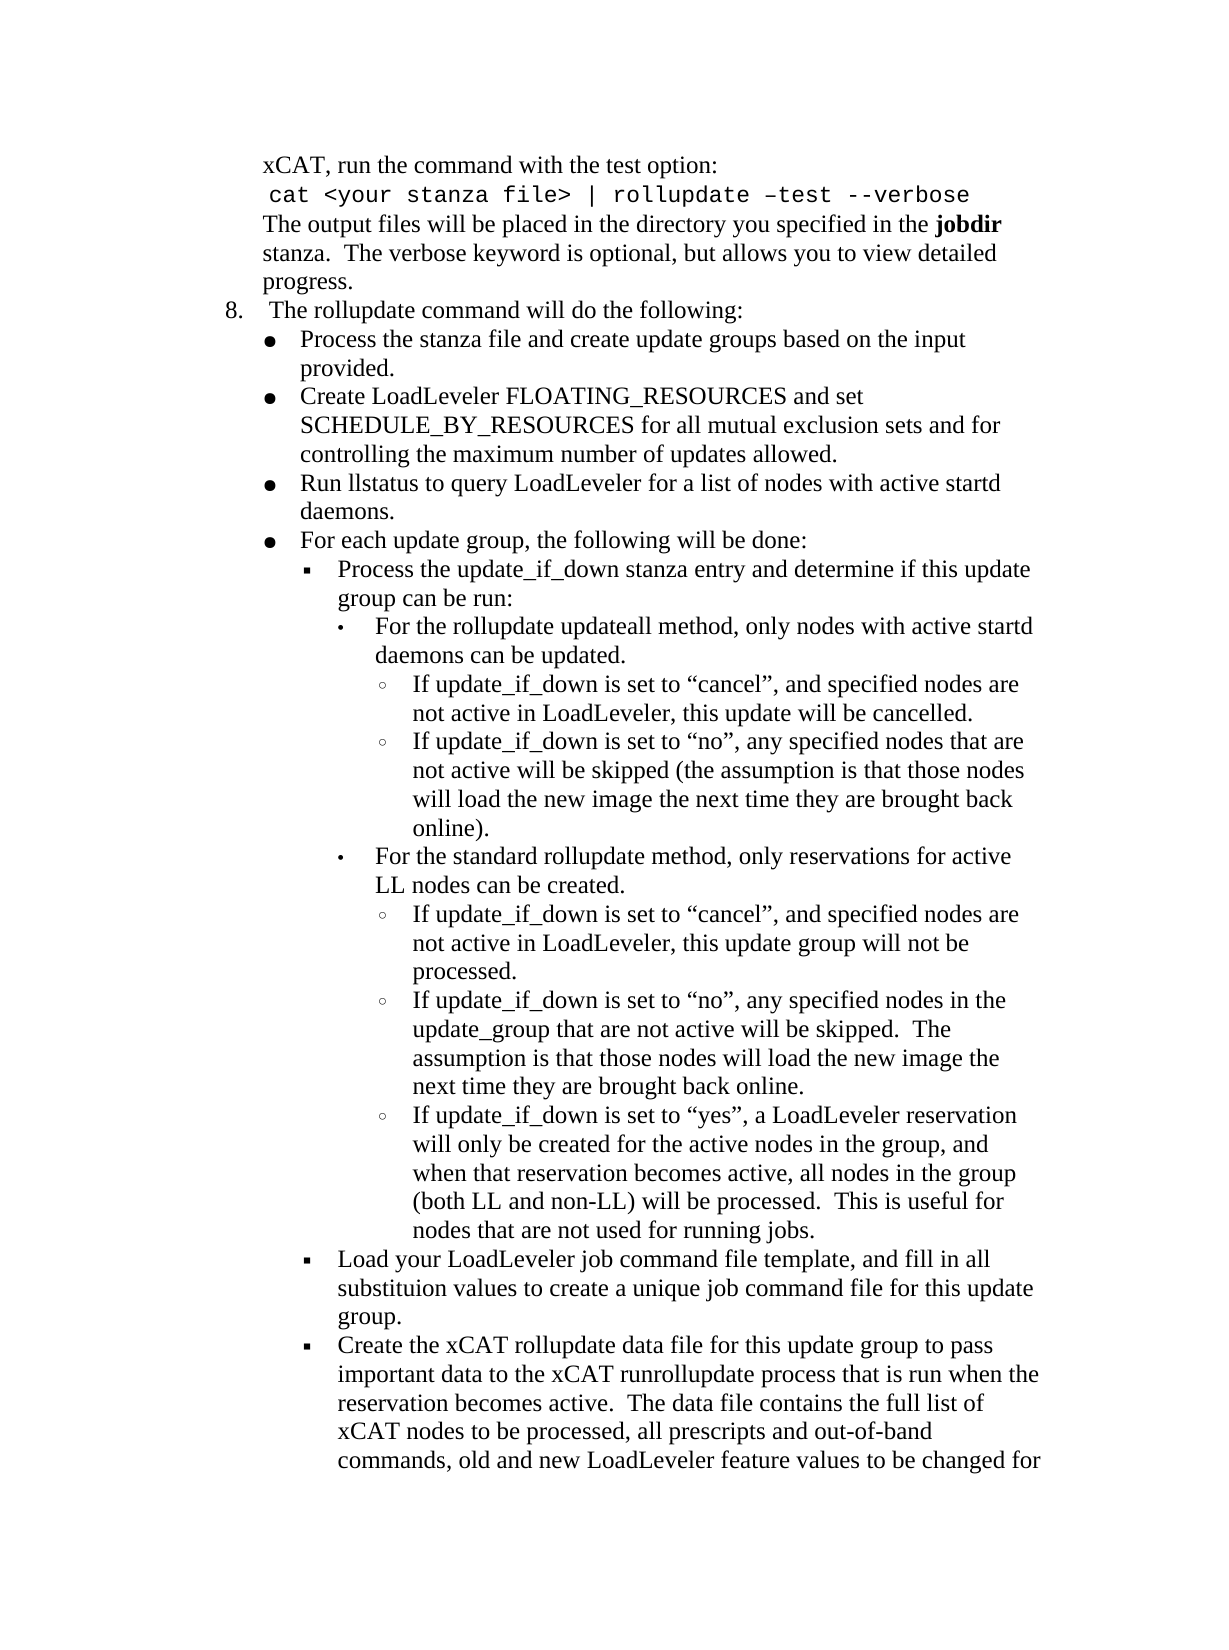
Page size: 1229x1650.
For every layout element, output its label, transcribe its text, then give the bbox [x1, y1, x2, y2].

list xCAT, run the command with the test option: cat <your stanza file> | rollupdate –test --verbose The output files will be placed in the directory you specified in the jobdir stanza. The verbose keyword is optional, but allows you to view detailed progress. [225, 150, 1041, 295]
list For each update group, the following will be done: [262, 525, 1041, 554]
list If update_if_down is set to “yes”, a LoadLeveler reservation will only be created for the active nodes in the group, and when that reservation becomes active, all nodes in the group (both LL and non-LL) will be processed. This is useful for nodes that are not used for running jobs. [375, 1100, 1041, 1244]
list For the rollupdate updateall method, only nodes with active startd daemons can be updated. [337, 611, 1041, 669]
list The rollupdate command will do the following: [225, 295, 1041, 324]
list If update_if_down is set to “no”, any specified nodes in the update_group that are not active will be skipped. The assumption is that those nodes will load the new image the next time they are brought back online. [375, 985, 1041, 1100]
list Process the update_if_down stanza entry and determine if this update group can be run: [300, 554, 1041, 611]
list For the standard rollupdate method, only reservations for active LL nodes can be created. [337, 841, 1041, 899]
list Process the stanza file and create update groups based on the input provided. [262, 324, 1041, 381]
list Run llstatus to query LoadLeveler for a list of nodes with active startd daemons. [262, 468, 1041, 525]
list Create the xCAT rollupdate data file for this update group to pass important data to the xCAT runrollupdate process that is run when the reservation becomes active. The data file contains the full list of xCAT nodes to be processed, all prescripts and out-of-band commands, old and new LoadLeveler feature values to be changed for [300, 1330, 1041, 1474]
list If update_if_down is set to “cancel”, and specified nodes are not active in LoadLeveler, this update group will not be processed. [375, 899, 1041, 985]
list If update_if_down is set to “no”, any specified nodes that are not active will be skipped (the assumption is that those nodes will load the new image the next time they are brought back online). [375, 726, 1041, 841]
list If update_if_down is set to “cancel”, and specified nodes are not active in LoadLeveler, this update will be cancelled. [375, 669, 1041, 726]
list Load your LoadLeveler job command file template, and fill in all substituion values to create a unique job command file for this update group. [300, 1244, 1041, 1330]
list Create LoadLeveler FLOATING_RESOURCES and set SCHEDULE_BY_RESOURCES for all mutual exclusion sets and for controlling the maximum number of updates allowed. [262, 381, 1041, 468]
